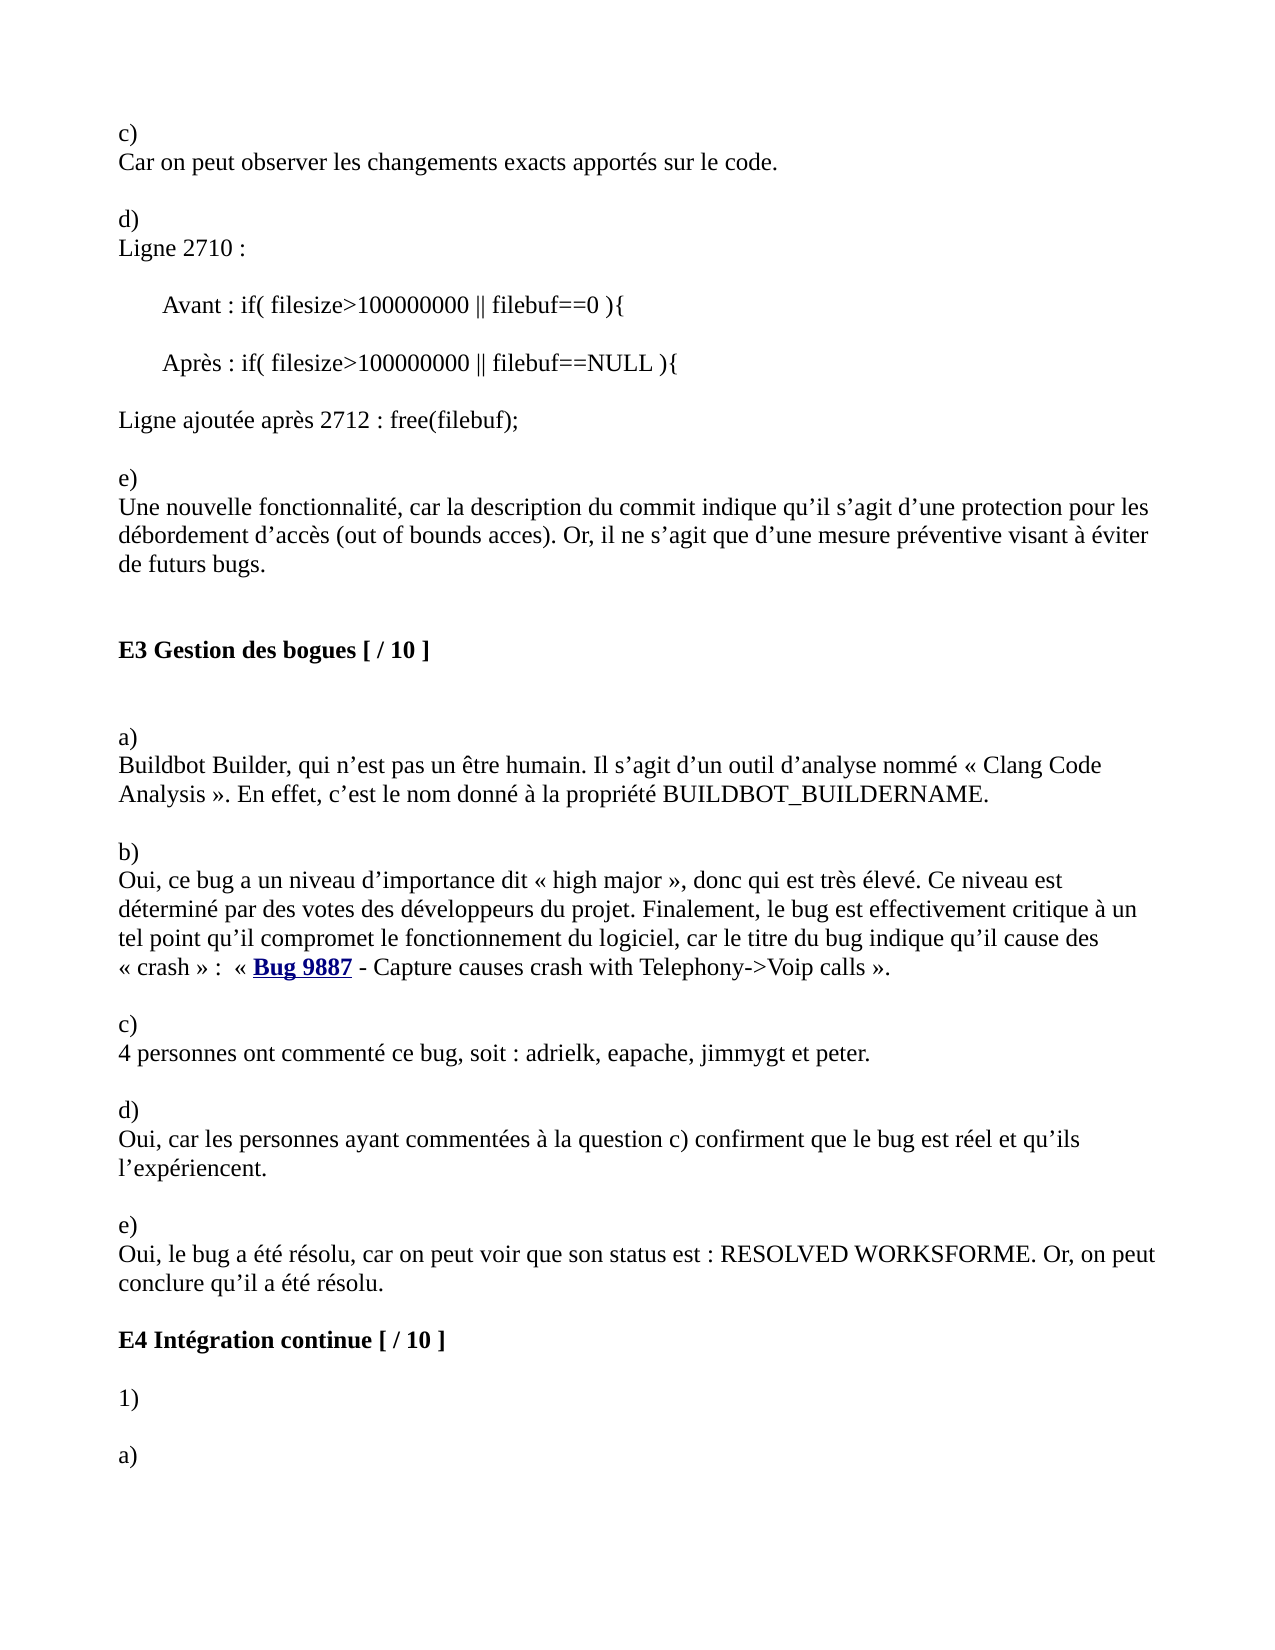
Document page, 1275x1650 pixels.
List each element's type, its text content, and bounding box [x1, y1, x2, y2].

text a) [118, 722, 1157, 751]
text c) [118, 1009, 1157, 1038]
text Avant : if( filesize>100000000 || filebuf==0 ){ [118, 291, 1157, 319]
text 4 personnes ont commenté ce bug, soit : adrielk, eapache, jimmygt et peter. [118, 1038, 1157, 1067]
text Oui, le bug a été résolu, car on peut voir que son status est : RESOLVED WORKSFORME. Or, on peut conclure qu’il a été résolu. [118, 1239, 1157, 1297]
text Oui, ce bug a un niveau d’importance dit « high major », donc qui est très élevé. Ce niveau est déterminé par des votes des développeurs du projet. Finalement, le bug est effectivement critique à un tel point qu’il compromet le fonctionnement du logiciel, car le titre du bug indique qu’il cause des « crash » : « Bug 9887 - Capture causes crash with Telephony->Voip calls ». [118, 866, 1157, 981]
text c) [118, 118, 1157, 147]
text Car on peut observer les changements exacts apportés sur le code. [118, 147, 1157, 176]
text 1) [118, 1383, 1157, 1412]
text e) [118, 463, 1157, 492]
text Une nouvelle fonctionnalité, car la description du commit indique qu’il s’agit d’une protection pour les débordement d’accès (out of bounds acces). Or, il ne s’agit que d’une mesure préventive visant à éviter de futurs bugs. [118, 492, 1157, 578]
text E3 Gestion des bogues [ / 10 ] [118, 636, 1157, 664]
text Ligne ajoutée après 2712 : free(filebuf); [118, 406, 1157, 434]
text Après : if( filesize>100000000 || filebuf==NULL ){ [118, 348, 1157, 377]
text b) [118, 837, 1157, 866]
text Oui, car les personnes ayant commentées à la question c) confirment que le bug est réel et qu’ils l’expériencent. [118, 1124, 1157, 1182]
text Buildbot Builder, qui n’est pas un être humain. Il s’agit d’un outil d’analyse nommé « Clang Code Analysis ». En effet, c’est le nom donné à la propriété BUILDBOT_BUILDERNAME. [118, 751, 1157, 808]
text e) [118, 1211, 1157, 1239]
text d) [118, 204, 1157, 233]
text d) [118, 1096, 1157, 1124]
text E4 Intégration continue [ / 10 ] [118, 1326, 1157, 1354]
text a) [118, 1441, 1157, 1469]
text Ligne 2710 : [118, 233, 1157, 262]
